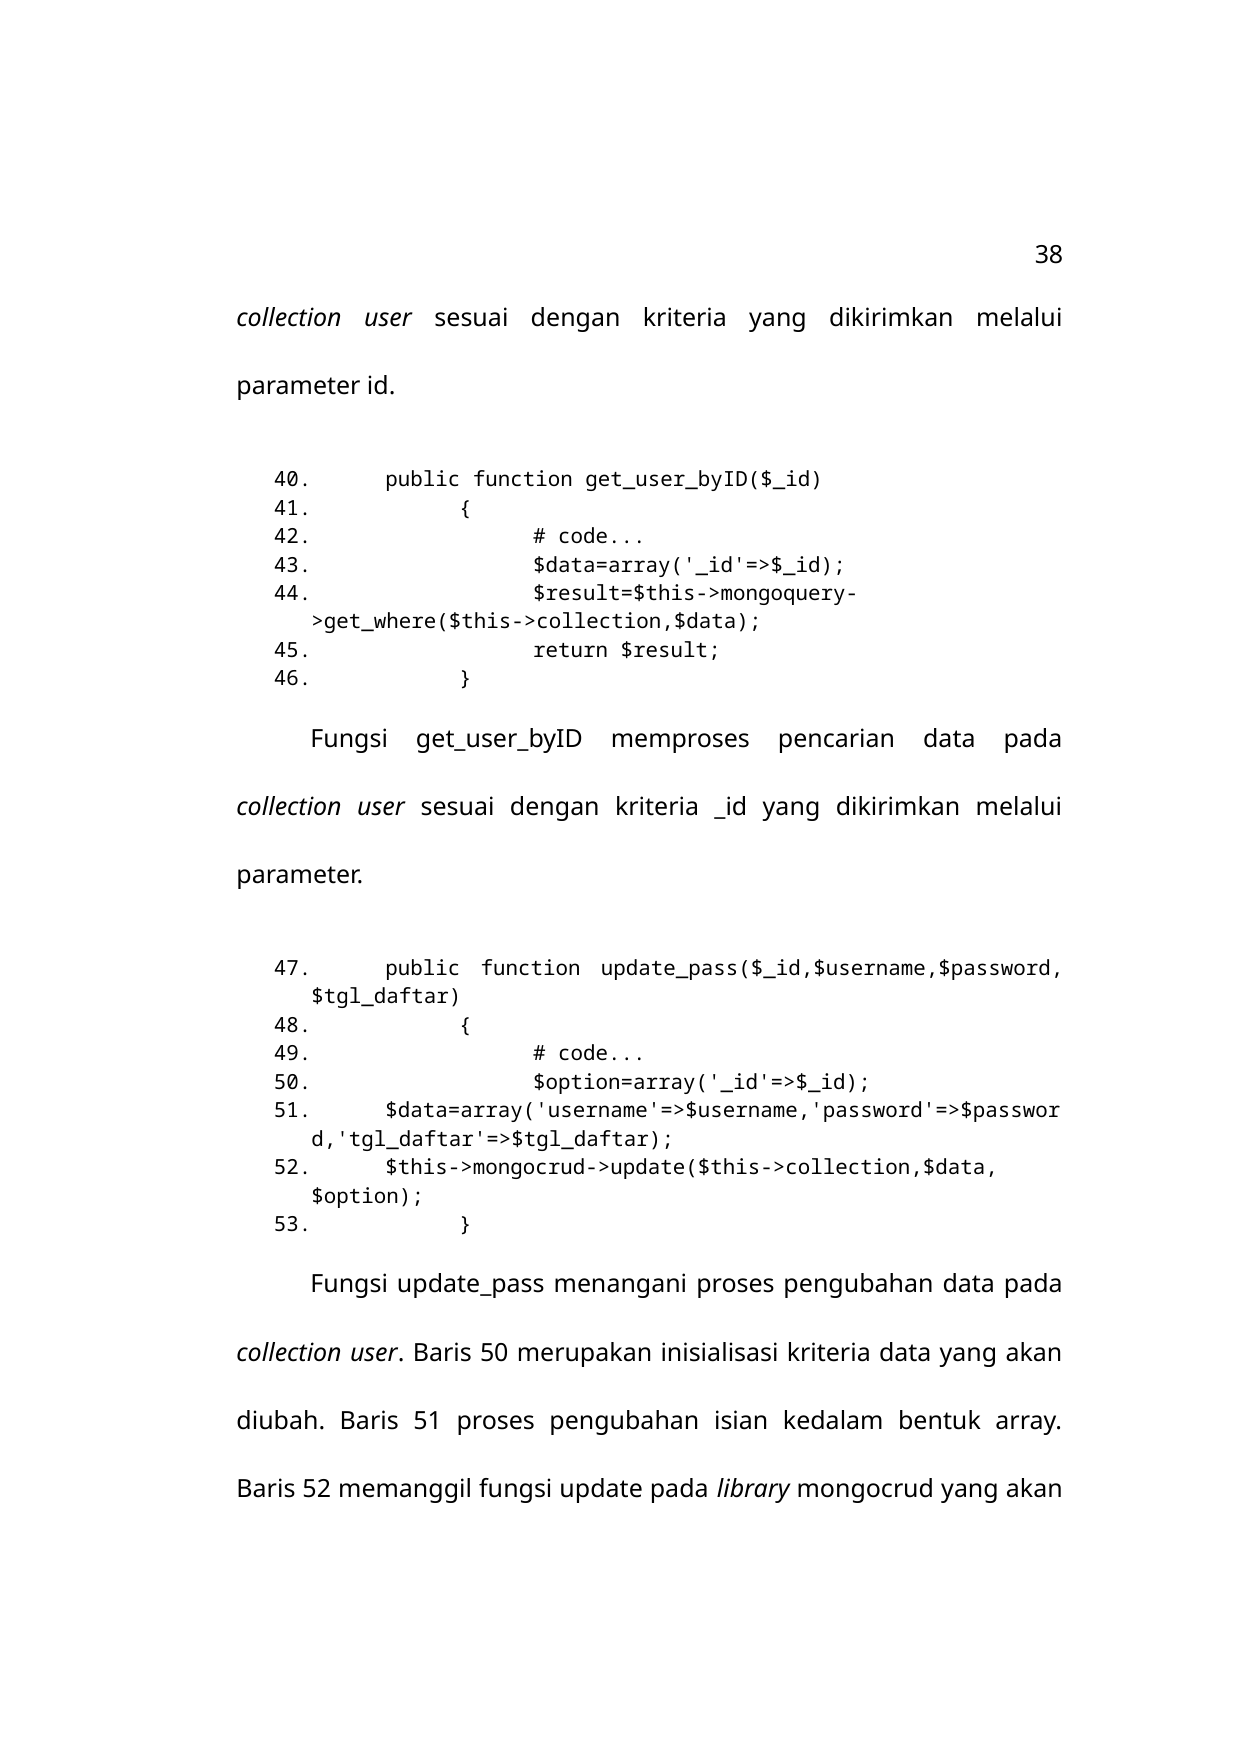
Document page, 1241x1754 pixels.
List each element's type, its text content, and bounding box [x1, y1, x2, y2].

text Fungsi update_pass menangani proses pengubahan data pada collection user. Baris 50 merupakan inisialisasi kriteria data yang akan diubah. Baris 51 proses pengubahan isian kedalam bentuk array. Baris 52 memanggil fungsi update pada library mongocrud yang akan [236, 1266, 1063, 1504]
list public function get_user_byID($_id) [274, 464, 1063, 493]
list # code... [274, 1038, 1063, 1067]
list return $result; [274, 635, 1063, 663]
list { [274, 1010, 1063, 1038]
list } [274, 663, 1063, 692]
list } [274, 1209, 1063, 1238]
list $data=array('username'=>$username,'password'=>$password,'tgl_daftar'=>$tgl_daftar); [274, 1095, 1063, 1152]
list # code... [274, 521, 1063, 550]
text collection user sesuai dengan kriteria yang dikirimkan melalui parameter id. [236, 300, 1063, 402]
list $data=array('_id'=>$_id); [274, 550, 1063, 578]
list $option=array('_id'=>$_id); [274, 1067, 1063, 1095]
list { [274, 493, 1063, 521]
list $result=$this->mongoquery->get_where($this->collection,$data); [274, 578, 1063, 635]
text Fungsi get_user_byID memproses pencarian data pada collection user sesuai dengan kriteria _id yang dikirimkan melalui parameter. [236, 720, 1063, 891]
list $this->mongocrud->update($this->collection,$data,$option); [274, 1152, 1063, 1209]
list public function update_pass($_id,$username,$password,$tgl_daftar) [274, 953, 1063, 1010]
